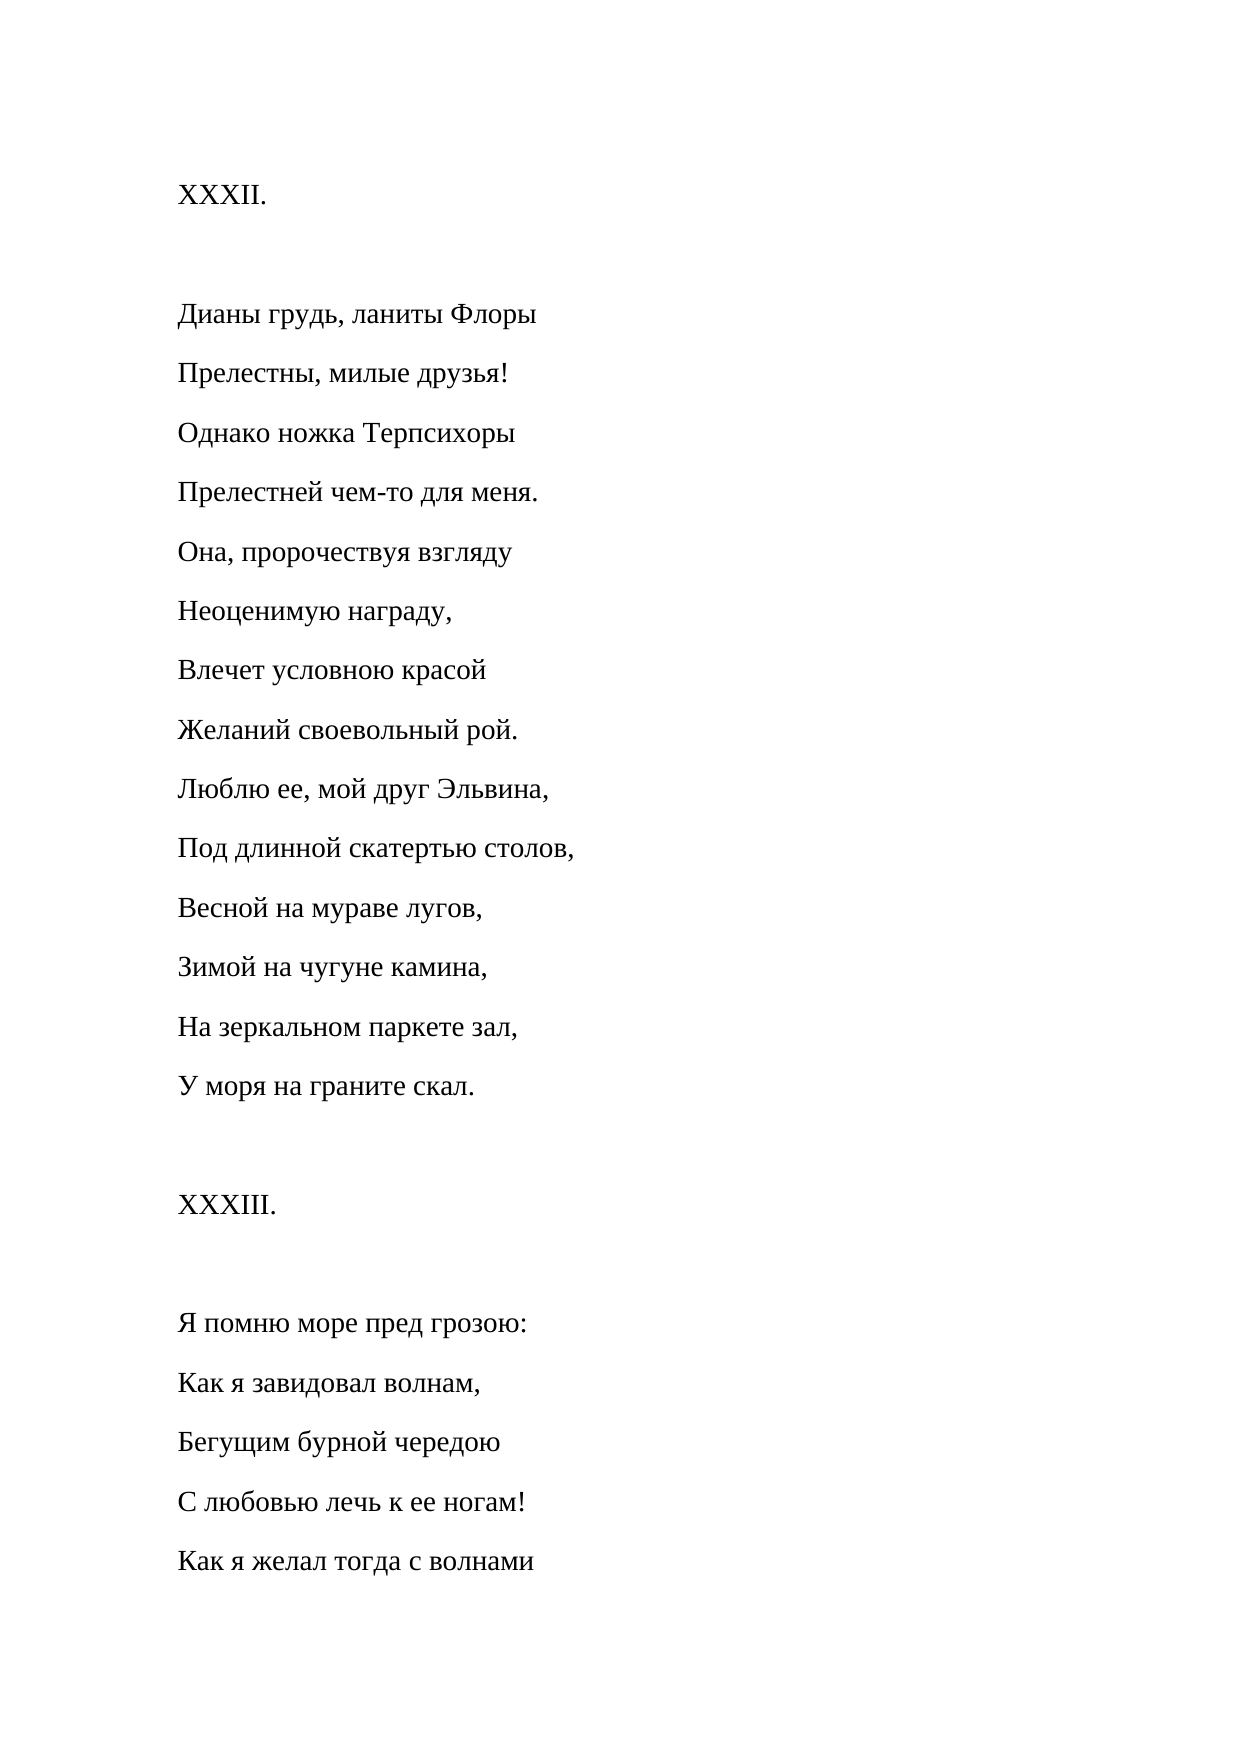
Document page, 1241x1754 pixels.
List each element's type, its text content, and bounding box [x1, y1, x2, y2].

text Я помню море пред грозою: [177, 1306, 1152, 1339]
text У моря на граните скал. [177, 1068, 1152, 1102]
text Прелестны, милые друзья! [177, 356, 1152, 389]
text Она, пророчествуя взгляду [177, 534, 1152, 567]
text Под длинной скатертью столов, [177, 831, 1152, 864]
text На зеркальном паркете зал, [177, 1009, 1152, 1042]
text Неоценимую награду, [177, 593, 1152, 627]
text Бегущим бурной чередою [177, 1424, 1152, 1458]
text Желаний своевольный рой. [177, 712, 1152, 745]
text Дианы грудь, ланиты Флоры [177, 296, 1152, 330]
text Как я завидовал волнам, [177, 1365, 1152, 1398]
text Люблю ее, мой друг Эльвина, [177, 771, 1152, 805]
text XXXII. [177, 177, 1152, 211]
text XXXIII. [177, 1187, 1152, 1220]
text Как я желал тогда с волнами [177, 1543, 1152, 1577]
text С любовью лечь к ее ногам! [177, 1484, 1152, 1517]
text Однако ножка Терпсихоры [177, 415, 1152, 448]
text Влечет условною красой [177, 652, 1152, 686]
text Весной на мураве лугов, [177, 890, 1152, 923]
text Зимой на чугуне камина, [177, 949, 1152, 983]
text Прелестней чем-то для меня. [177, 474, 1152, 508]
